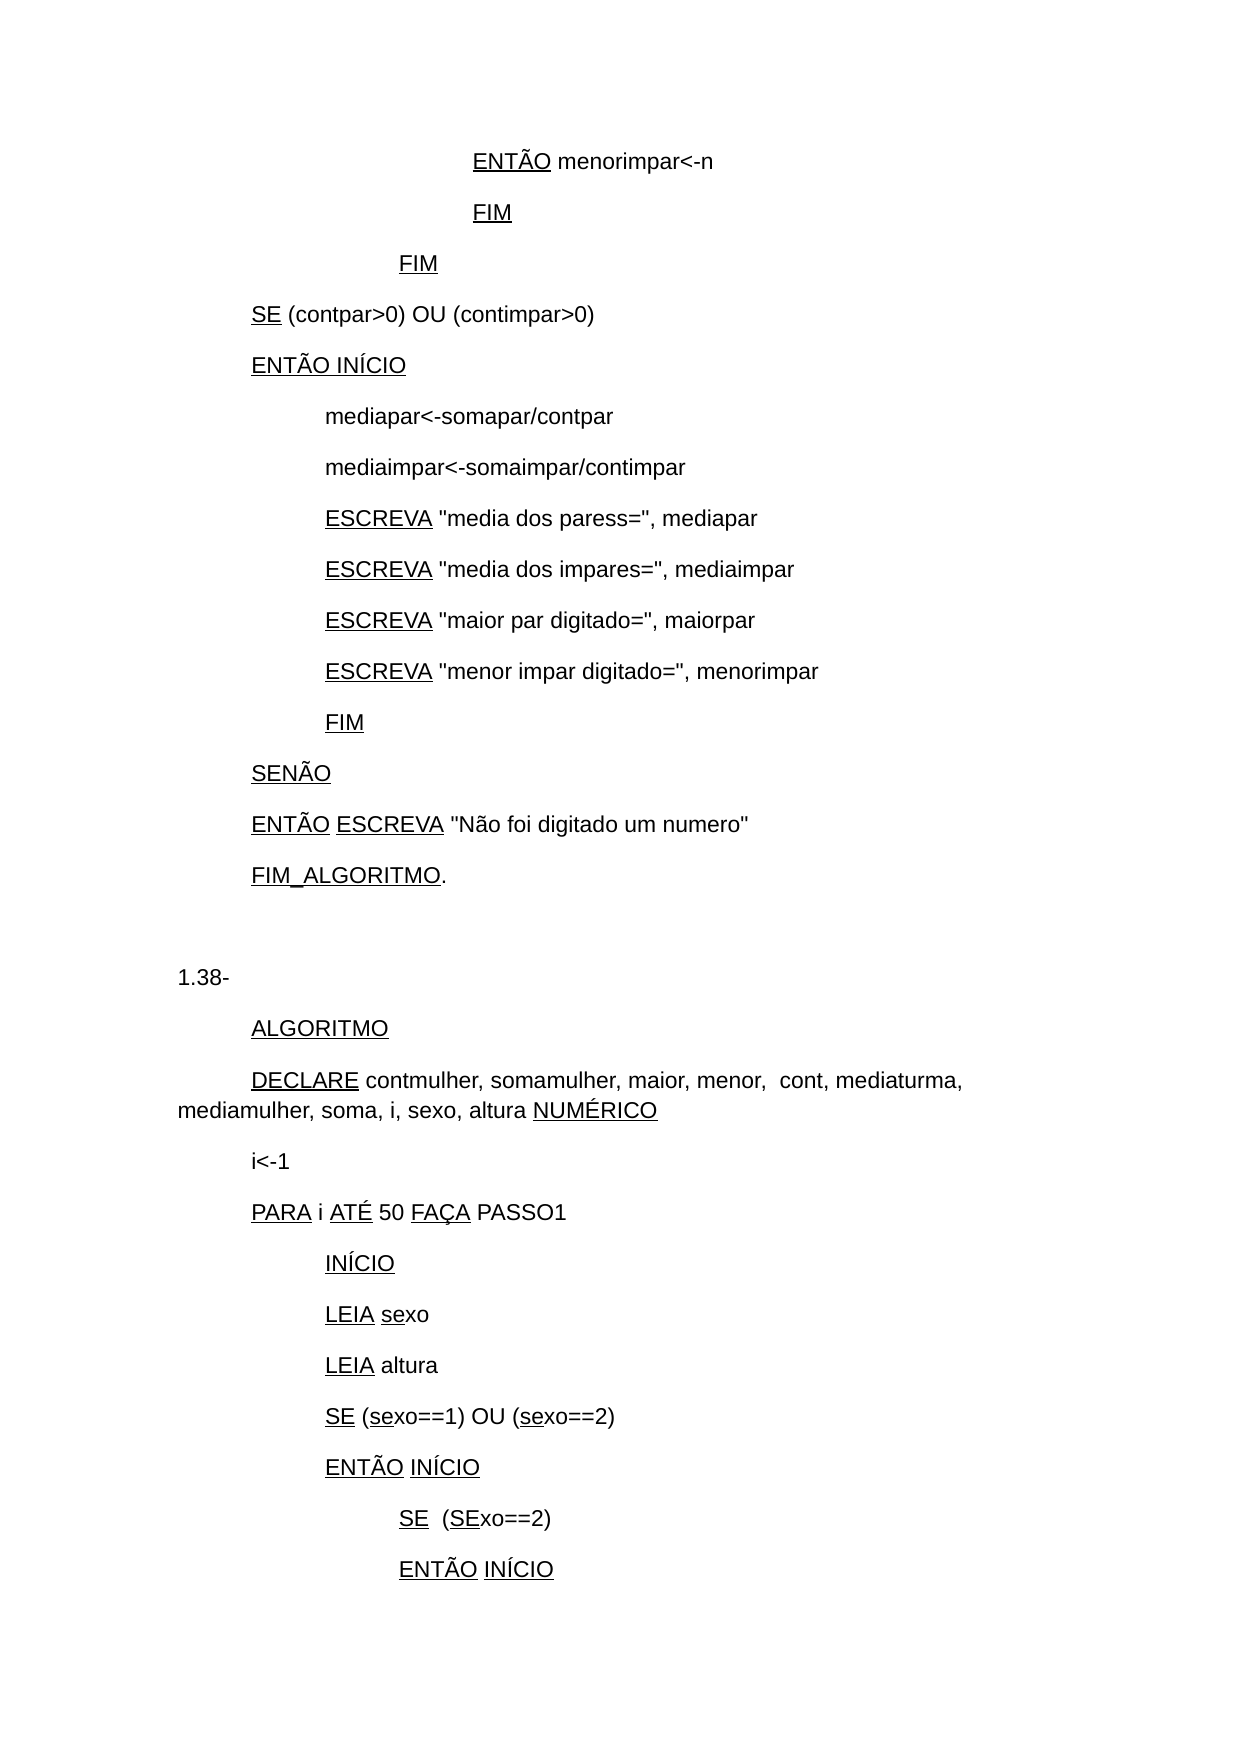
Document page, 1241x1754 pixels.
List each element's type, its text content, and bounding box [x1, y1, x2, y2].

text mediapar<-somapar/contpar [177, 403, 1063, 429]
text ENTÃO INÍCIO [177, 1556, 1063, 1583]
text INÍCIO [177, 1250, 1063, 1276]
text LEIA altura [177, 1352, 1063, 1378]
text ENTÃO ESCREVA "Não foi digitado um numero" [177, 811, 1063, 837]
text 1.38- [177, 964, 1063, 991]
text PARA i ATÉ 50 FAÇA PASSO1 [177, 1199, 1063, 1225]
text FIM [177, 709, 1063, 735]
text mediaimpar<-somaimpar/contimpar [177, 454, 1063, 480]
text DECLARE contmulher, somamulher, maior, menor, cont, mediaturma, mediamulher, soma, i, sexo, altura NUMÉRICO [177, 1067, 1063, 1123]
text FIM_ALGORITMO. [177, 862, 1063, 888]
text SE (sexo==1) OU (sexo==2) [177, 1403, 1063, 1429]
text LEIA sexo [177, 1301, 1063, 1327]
text SE (contpar>0) OU (contimpar>0) [177, 301, 1063, 327]
text ENTÃO INÍCIO [177, 1454, 1063, 1481]
text ENTÃO INÍCIO [177, 352, 1063, 378]
text FIM [177, 250, 1063, 276]
text SE (SExo==2) [177, 1505, 1063, 1532]
text SENÃO [177, 760, 1063, 786]
text ENTÃO menorimpar<-n [177, 148, 1063, 174]
text ESCREVA "maior par digitado=", maiorpar [177, 607, 1063, 633]
text FIM [177, 199, 1063, 225]
text ESCREVA "media dos impares=", mediaimpar [177, 556, 1063, 582]
text ALGORITMO [177, 1015, 1063, 1042]
text ESCREVA "media dos paress=", mediapar [177, 505, 1063, 531]
text ESCREVA "menor impar digitado=", menorimpar [177, 658, 1063, 684]
text i<-1 [177, 1148, 1063, 1174]
